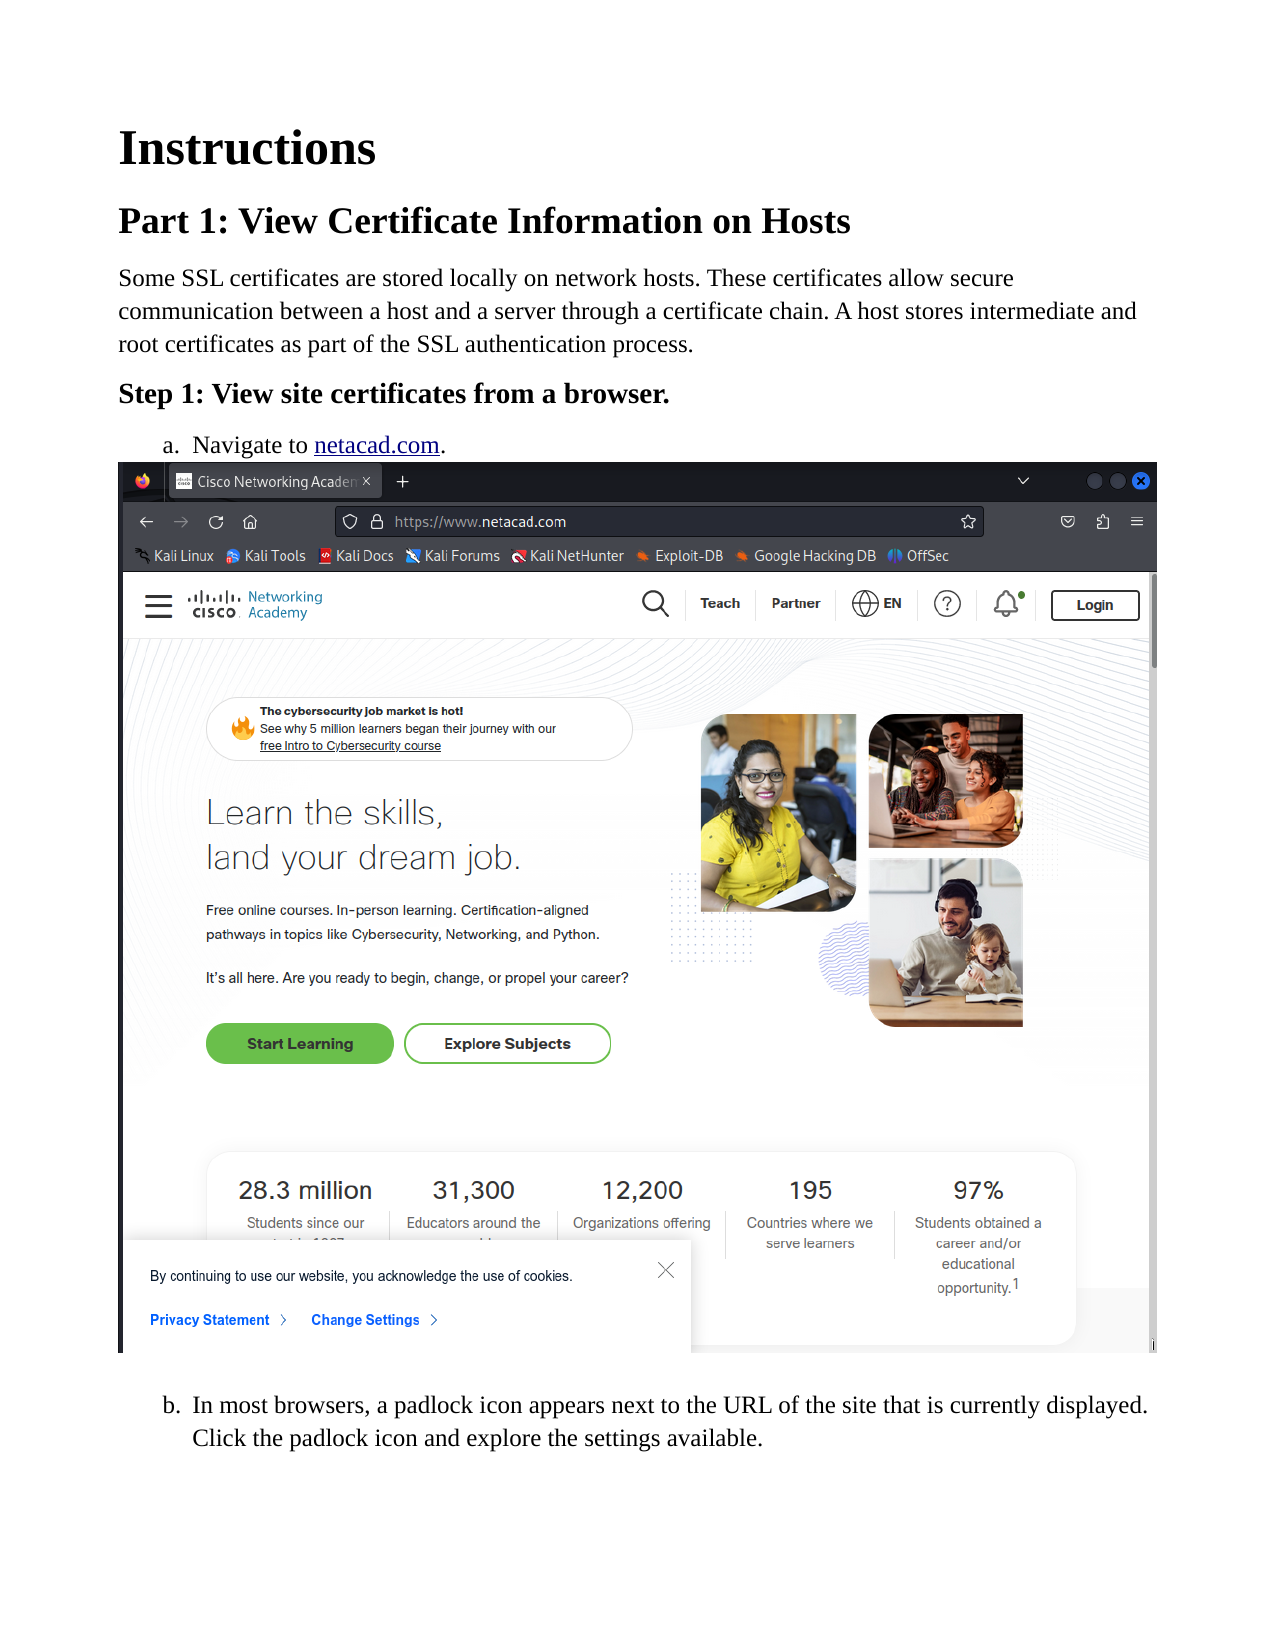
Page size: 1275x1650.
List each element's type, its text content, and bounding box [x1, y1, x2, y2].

subtitle Instructions [118, 118, 1157, 176]
list In most browsers, a padlock icon appears next to the URL of the site that is currently displayed. Click the padlock icon and explore the settings available. [162, 1390, 1157, 1452]
list Navigate to netacad.com. [162, 430, 1157, 458]
subtitle Part 1: View Certificate Information on Hosts [118, 199, 1157, 242]
subtitle Step 1: View site certificates from a browser. [118, 377, 1157, 410]
text Some SSL certificates are stored locally on network hosts. These certificates allow secure communication between a host and a server through a certificate chain. A host stores intermediate and root certificates as part of the SSL authentication process. [118, 263, 1157, 358]
picture [118, 462, 1157, 1353]
